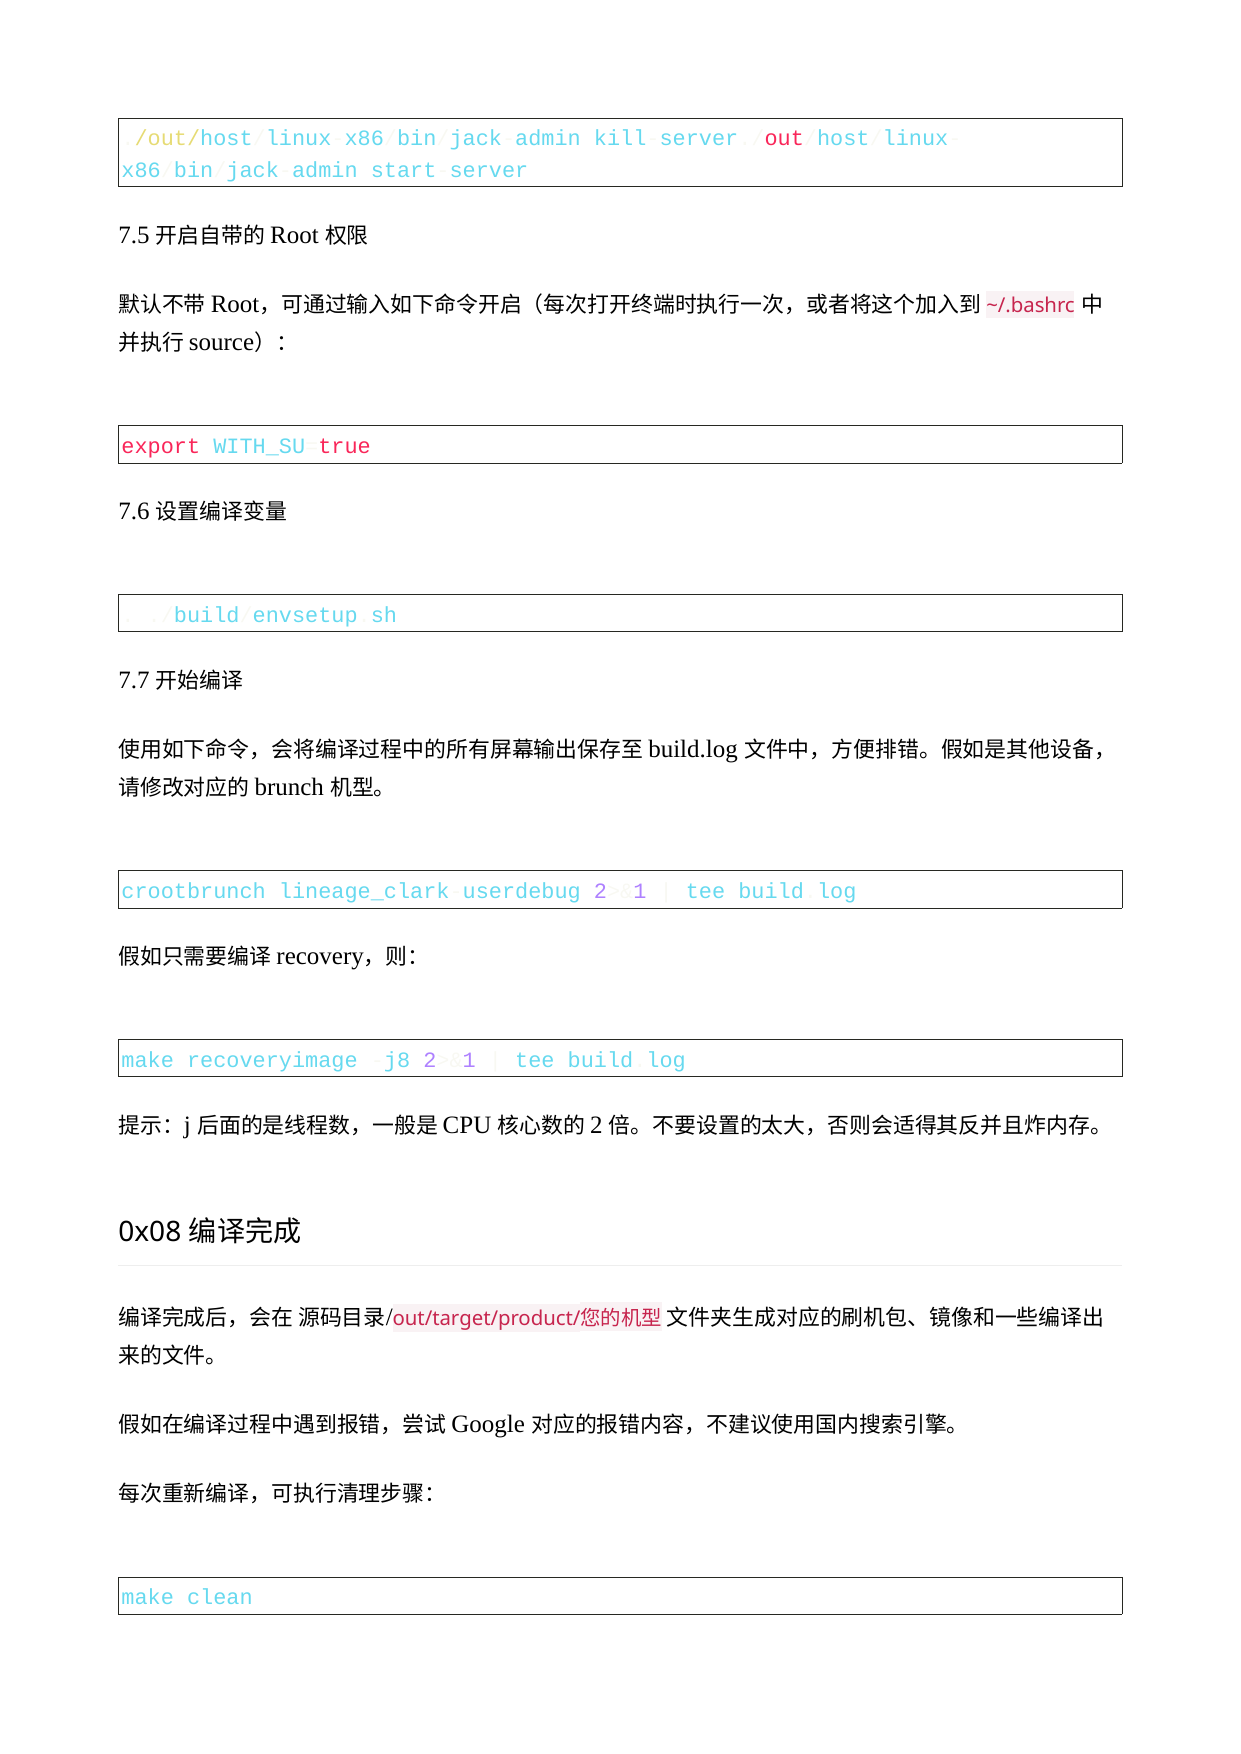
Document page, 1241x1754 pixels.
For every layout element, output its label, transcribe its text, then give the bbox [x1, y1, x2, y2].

text 使用如下命令，会将编译过程中的所有屏幕输出保存至 build.log 文件中，方便排错。假如是其他设备，请修改对应的 brunch 机型。 [118, 732, 1122, 802]
text 7.6 设置编译变量 [118, 494, 1122, 526]
text make clean [119, 1578, 1122, 1614]
text ./out/host/linux-x86/bin/jack-admin kill-server./out/host/linux-x86/bin/jack-admin start-server [119, 119, 1122, 186]
text 假如只需要编译 recovery，则： [118, 939, 1122, 971]
text 7.7 开始编译 [118, 663, 1122, 694]
text 每次重新编译，可执行清理步骤： [118, 1476, 1122, 1508]
text make recoveryimage -j8 2>&1 | tee build.log [119, 1040, 1122, 1076]
text 默认不带 Root，可通过输入如下命令开启（每次打开终端时执行一次，或者将这个加入到 ~/.bashrc 中并执行 source）： [118, 287, 1122, 357]
subtitle 0x08 编译完成 [118, 1208, 1122, 1265]
text 提示：j 后面的是线程数，一般是 CPU 核心数的 2 倍。不要设置的太大，否则会适得其反并且炸内存。 [118, 1108, 1122, 1139]
text crootbrunch lineage_clark-userdebug 2>&1 | tee build.log [119, 871, 1122, 908]
text . ./build/envsetup.sh [119, 595, 1122, 631]
text 编译完成后，会在 源码目录/out/target/product/您的机型 文件夹生成对应的刷机包、镜像和一些编译出来的文件。 [118, 1300, 1122, 1370]
text 假如在编译过程中遇到报错，尝试 Google 对应的报错内容，不建议使用国内搜索引擎。 [118, 1407, 1122, 1439]
text export WITH_SU=true [119, 426, 1122, 463]
text 7.5 开启自带的 Root 权限 [118, 218, 1122, 249]
